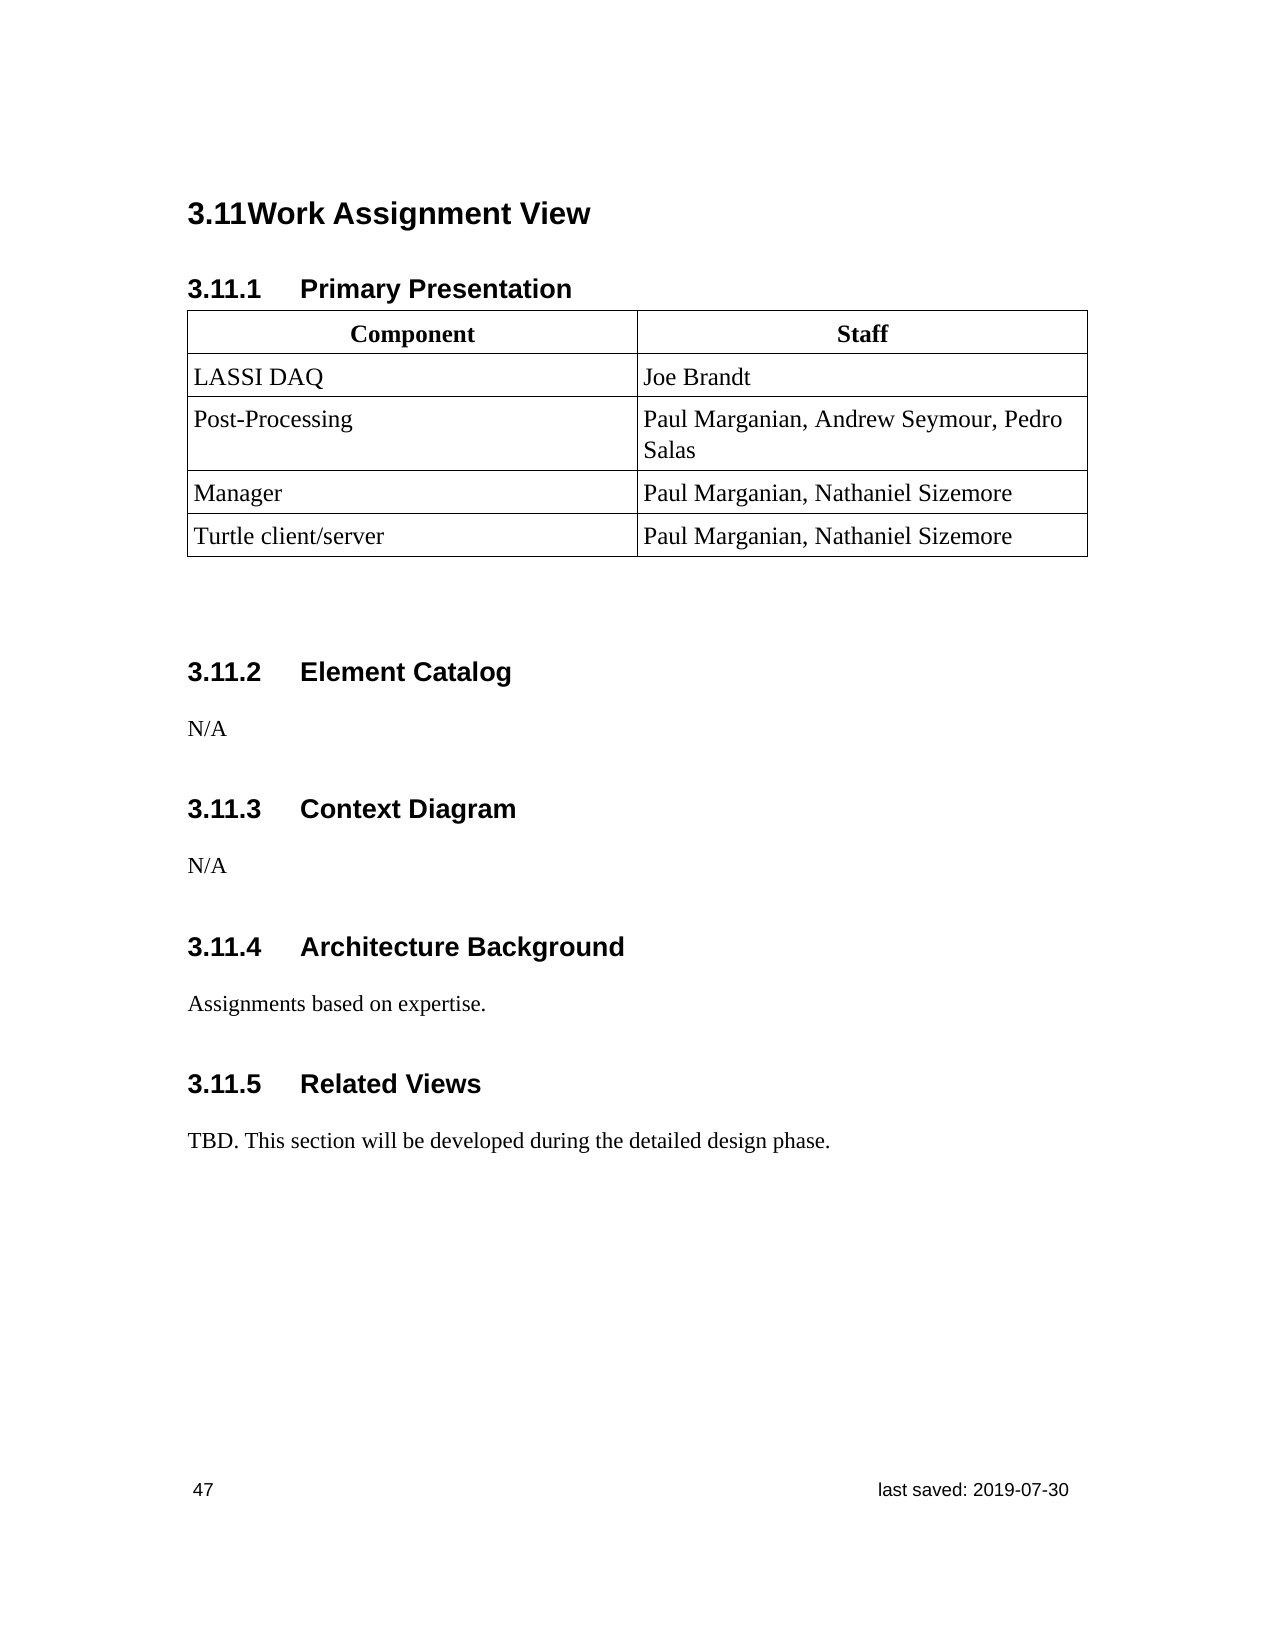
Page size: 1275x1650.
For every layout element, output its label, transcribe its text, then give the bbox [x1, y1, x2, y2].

subtitle Element Catalog [187, 652, 1087, 687]
table_cell Post-Processing [188, 397, 637, 470]
subtitle Primary Presentation [187, 269, 1087, 304]
table_cell LASSI DAQ [188, 354, 637, 396]
subtitle Work Assignment View [187, 192, 1087, 231]
subtitle Architecture Background [187, 927, 1087, 962]
table_header Staff [638, 311, 1087, 353]
table_cell Turtle client/server [188, 514, 637, 556]
table_header Component [188, 311, 637, 353]
text N/A [187, 847, 1087, 879]
subtitle Context Diagram [187, 789, 1087, 824]
table_cell Joe Brandt [638, 354, 1087, 396]
table_cell Paul Marganian, Nathaniel Sizemore [638, 514, 1087, 556]
table_cell Paul Marganian, Nathaniel Sizemore [638, 471, 1087, 513]
text TBD. This section will be developed during the detailed design phase. [187, 1122, 1087, 1154]
text N/A [187, 710, 1087, 741]
table_cell Paul Marganian, Andrew Seymour, Pedro Salas [638, 397, 1087, 470]
table_cell Manager [188, 471, 637, 513]
text Assignments based on expertise. [187, 985, 1087, 1016]
subtitle Related Views [187, 1064, 1087, 1099]
